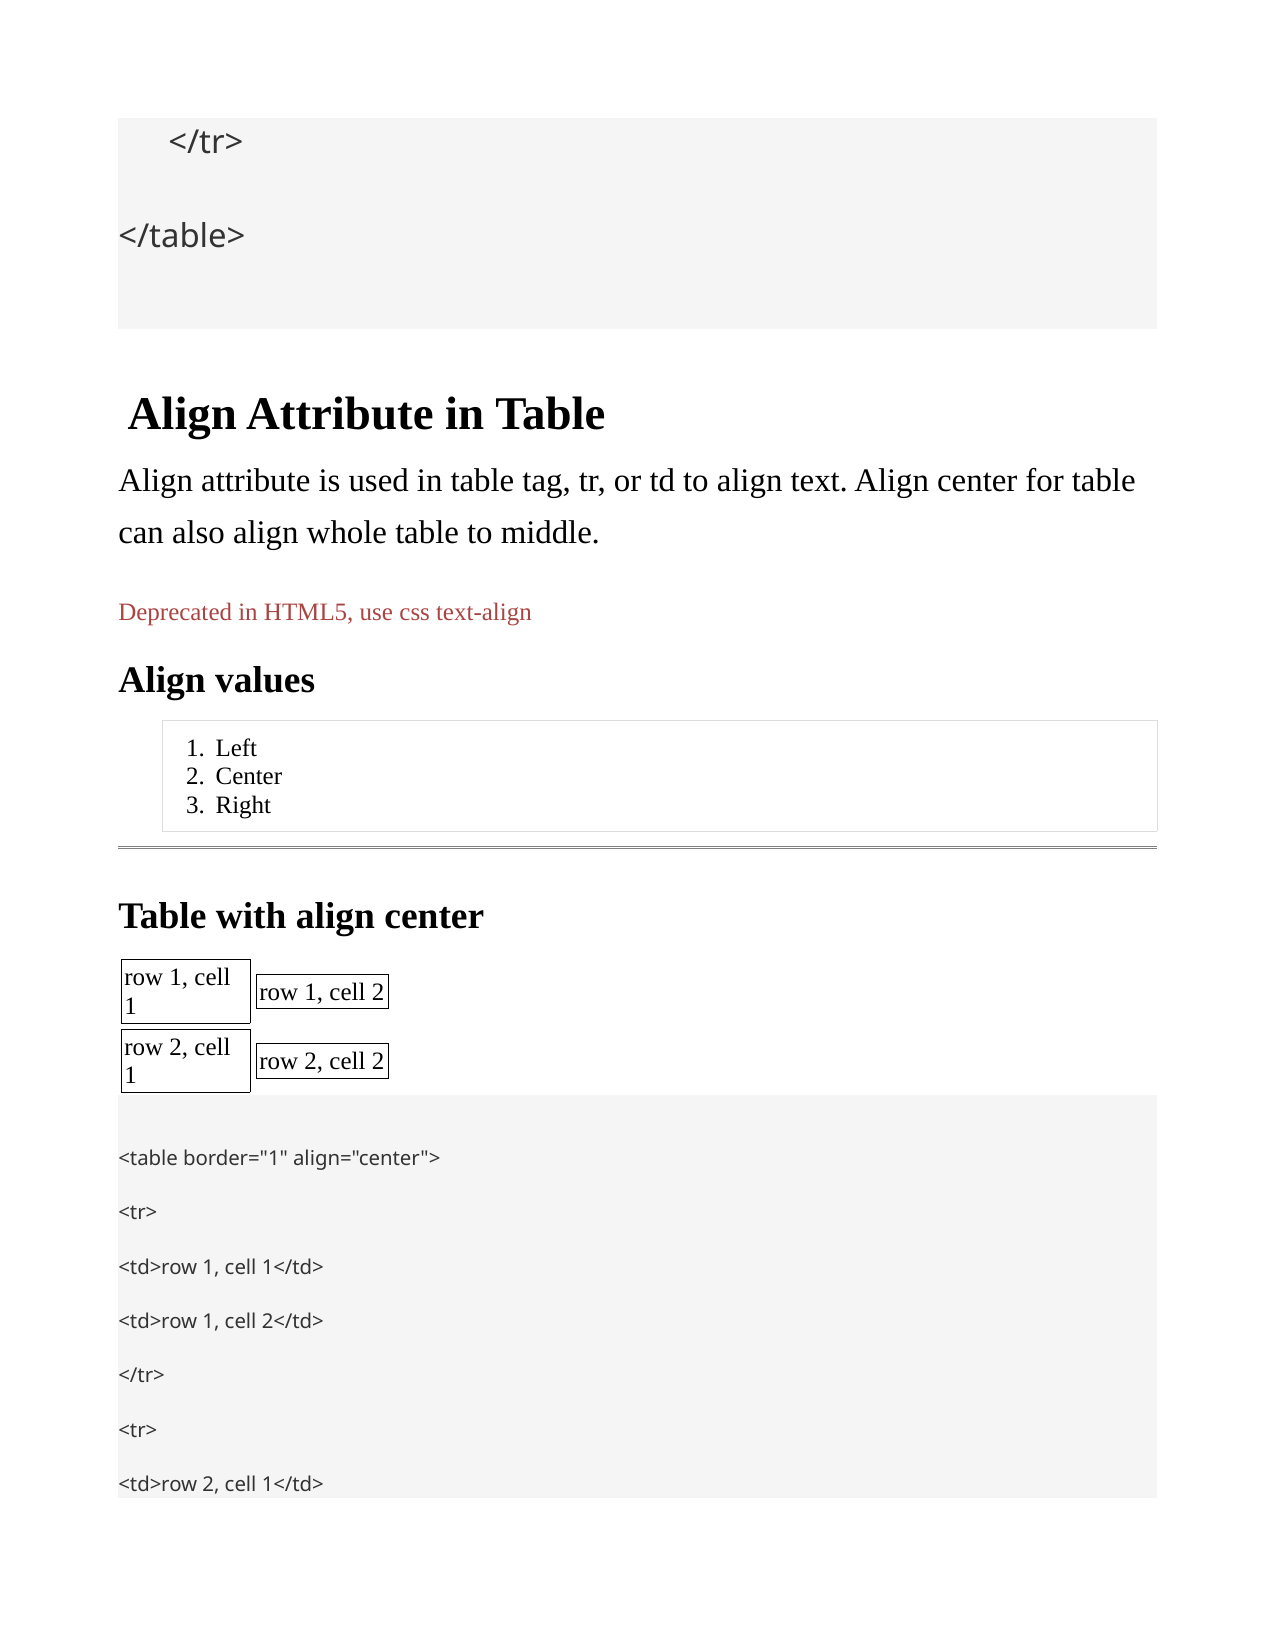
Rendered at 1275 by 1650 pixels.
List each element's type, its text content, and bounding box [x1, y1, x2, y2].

text </tr> [118, 1361, 1157, 1389]
table_cell row 2, cell 1 [118, 1026, 253, 1095]
subtitle Align Attribute in Table [118, 386, 1157, 439]
text <table border="1" align="center"> [118, 1144, 1157, 1171]
text Deprecated in HTML5, use css text-align [118, 597, 1157, 626]
text Align attribute is used in table tag, tr, or td to align text. Align center for table can also align whole table to middle. [118, 460, 1157, 551]
subtitle Align values [118, 657, 1157, 700]
text </tr> [118, 118, 1157, 163]
table_header row 1, cell 2 [253, 956, 391, 1026]
list Right [163, 777, 1157, 831]
text <td>row 1, cell 2</td> [118, 1307, 1157, 1334]
list Center [163, 749, 1157, 777]
table_header row 1, cell 1 [118, 956, 253, 1026]
text <td>row 1, cell 1</td> [118, 1252, 1157, 1280]
subtitle Table with align center [118, 893, 1157, 936]
text <tr> [118, 1416, 1157, 1443]
text </table> [118, 212, 1157, 257]
table_cell row 2, cell 2 [253, 1026, 391, 1095]
list Left [163, 721, 1157, 749]
text <td>row 2, cell 1</td> [118, 1470, 1157, 1498]
text <tr> [118, 1198, 1157, 1226]
